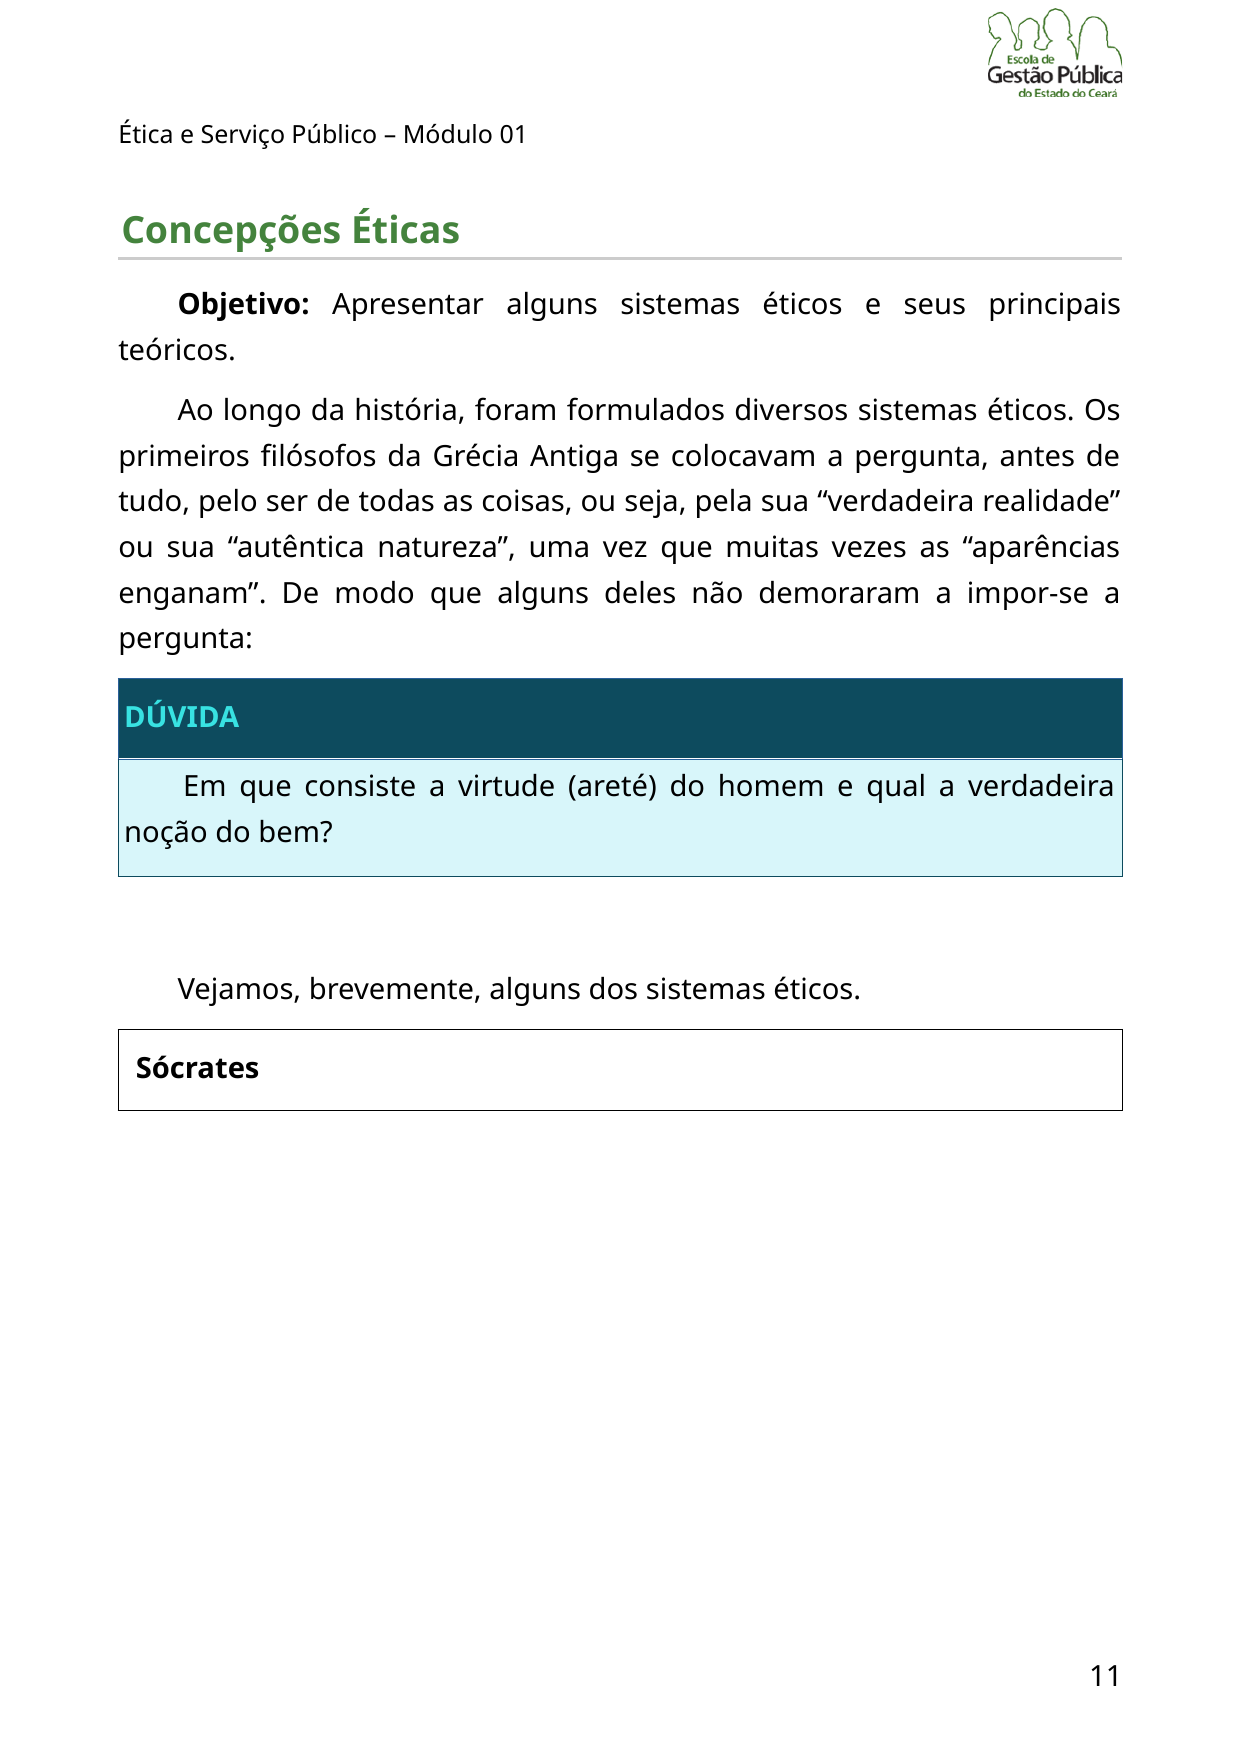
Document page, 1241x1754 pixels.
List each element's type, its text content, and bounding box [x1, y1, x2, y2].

table_header Sócrates [119, 1030, 1122, 1109]
text Objetivo: Apresentar alguns sistemas éticos e seus principais teóricos. [118, 284, 1122, 369]
text Vejamos, brevemente, alguns dos sistemas éticos. [118, 968, 1122, 1008]
table_header DÚVIDA [119, 679, 1122, 758]
table_cell Em que consiste a virtude (areté) do homem e qual a verdadeira noção do bem? [119, 760, 1122, 876]
picture [118, 8, 1123, 97]
subtitle Concepções Éticas [118, 200, 1122, 257]
text Ao longo da história, foram formulados diversos sistemas éticos. Os primeiros filósofos da Grécia Antiga se colocavam a pergunta, antes de tudo, pelo ser de todas as coisas, ou seja, pela sua “verdadeira realidade” ou sua “autêntica natureza”, uma vez que muitas vezes as “aparências enganam”. De modo que alguns deles não demoraram a impor-se a pergunta: [118, 389, 1122, 657]
